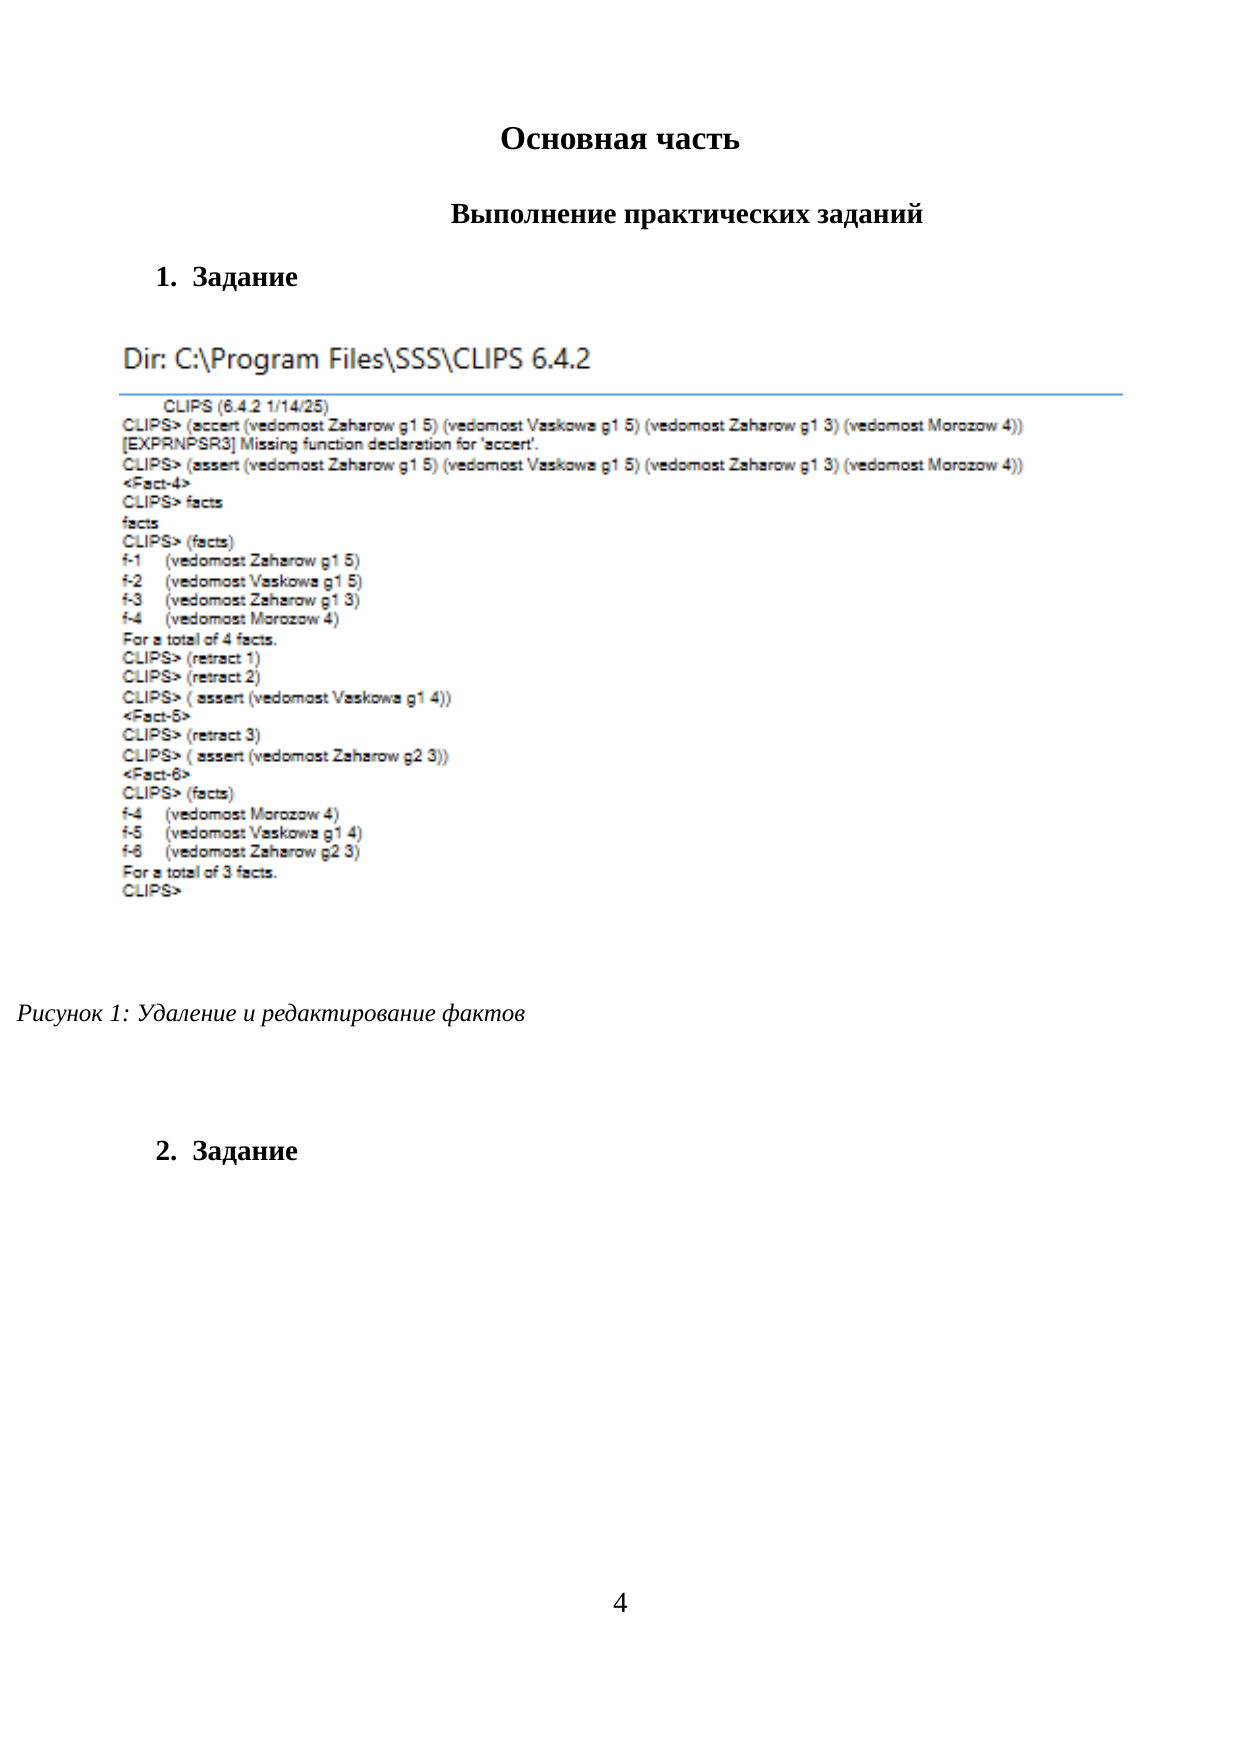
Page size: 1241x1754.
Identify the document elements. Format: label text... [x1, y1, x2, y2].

subtitle [17, 322, 1226, 341]
subtitle Задание [155, 259, 1122, 293]
picture [119, 340, 1123, 972]
subtitle Выполнение практических заданий [118, 196, 1122, 230]
subtitle Задание [17, 1027, 1226, 1167]
list Рисунок 1: Удаление и редактирование фактов [17, 341, 1226, 1027]
subtitle Основная часть [118, 118, 1122, 156]
